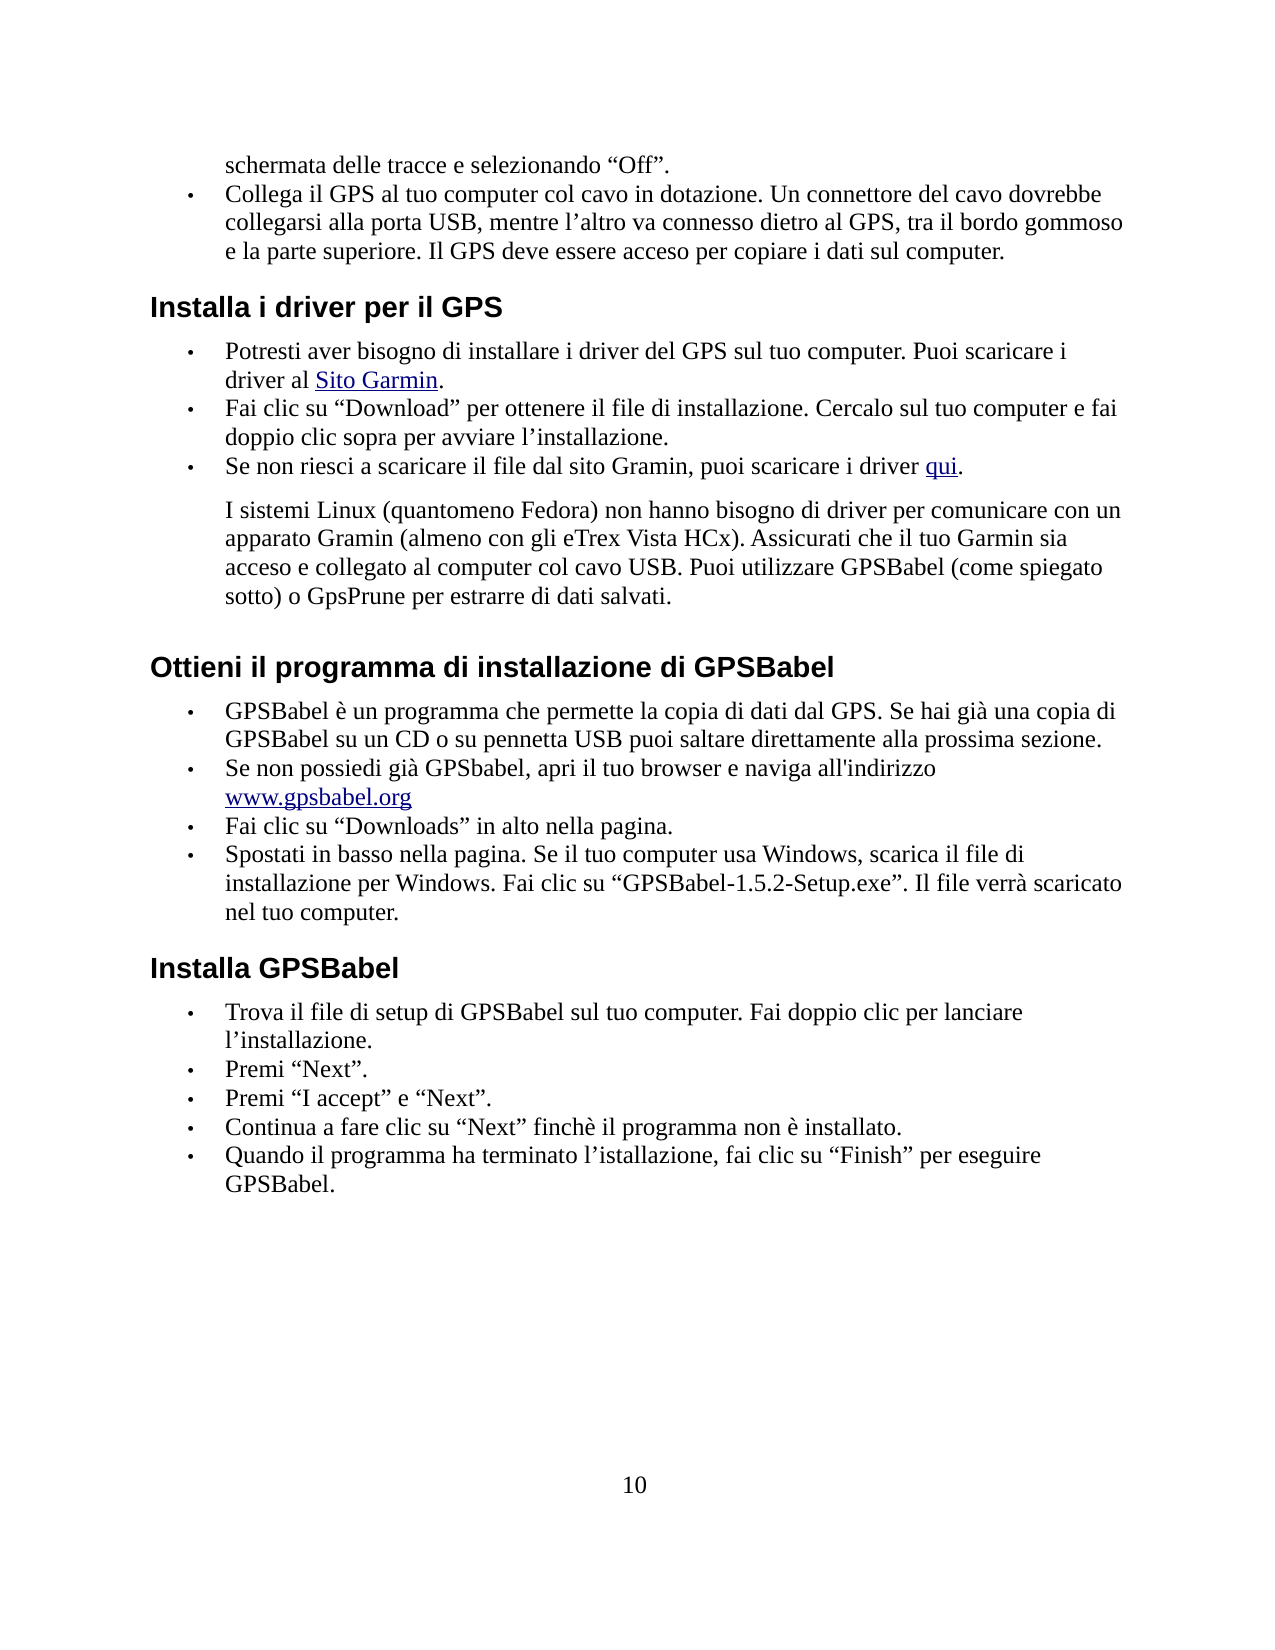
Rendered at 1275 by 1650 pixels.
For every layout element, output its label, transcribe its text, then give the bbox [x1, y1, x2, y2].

text I sistemi Linux (quantomeno Fedora) non hanno bisogno di driver per comunicare con un apparato Gramin (almeno con gli eTrex Vista HCx). Assicurati che il tuo Garmin sia acceso e collegato al computer col cavo USB. Puoi utilizzare GPSBabel (come spiegato sotto) o GpsPrune per estrarre di dati salvati. [225, 495, 1125, 610]
list schermata delle tracce e selezionando “Off”. [187, 150, 1125, 179]
list Continua a fare clic su “Next” finchè il programma non è installato. [187, 1112, 1125, 1141]
subtitle Installa i driver per il GPS [150, 290, 1125, 323]
list Fai clic su “Downloads” in alto nella pagina. [187, 811, 1125, 839]
list Se non riesci a scaricare il file dal sito Gramin, puoi scaricare i driver qui. [187, 451, 1125, 480]
list Trova il file di setup di GPSBabel sul tuo computer. Fai doppio clic per lanciare l’installazione. [187, 997, 1125, 1054]
list Premi “Next”. [187, 1054, 1125, 1083]
list Se non possiedi già GPSbabel, apri il tuo browser e naviga all'indirizzo www.gpsbabel.org [187, 753, 1125, 811]
list GPSBabel è un programma che permette la copia di dati dal GPS. Se hai già una copia di GPSBabel su un CD o su pennetta USB puoi saltare direttamente alla prossima sezione. [187, 696, 1125, 753]
list Collega il GPS al tuo computer col cavo in dotazione. Un connettore del cavo dovrebbe collegarsi alla porta USB, mentre l’altro va connesso dietro al GPS, tra il bordo gommoso e la parte superiore. Il GPS deve essere acceso per copiare i dati sul computer. [187, 179, 1125, 265]
subtitle Installa GPSBabel [150, 951, 1125, 984]
list Fai clic su “Download” per ottenere il file di installazione. Cercalo sul tuo computer e fai doppio clic sopra per avviare l’installazione. [187, 393, 1125, 451]
list Spostati in basso nella pagina. Se il tuo computer usa Windows, scarica il file di installazione per Windows. Fai clic su “GPSBabel-1.5.2-Setup.exe”. Il file verrà scaricato nel tuo computer. [187, 839, 1125, 926]
list Quando il programma ha terminato l’istallazione, fai clic su “Finish” per eseguire GPSBabel. [187, 1141, 1125, 1198]
list Potresti aver bisogno di installare i driver del GPS sul tuo computer. Puoi scaricare i driver al Sito Garmin. [187, 336, 1125, 393]
subtitle Ottieni il programma di installazione di GPSBabel [150, 650, 1125, 683]
list Premi “I accept” e “Next”. [187, 1083, 1125, 1112]
